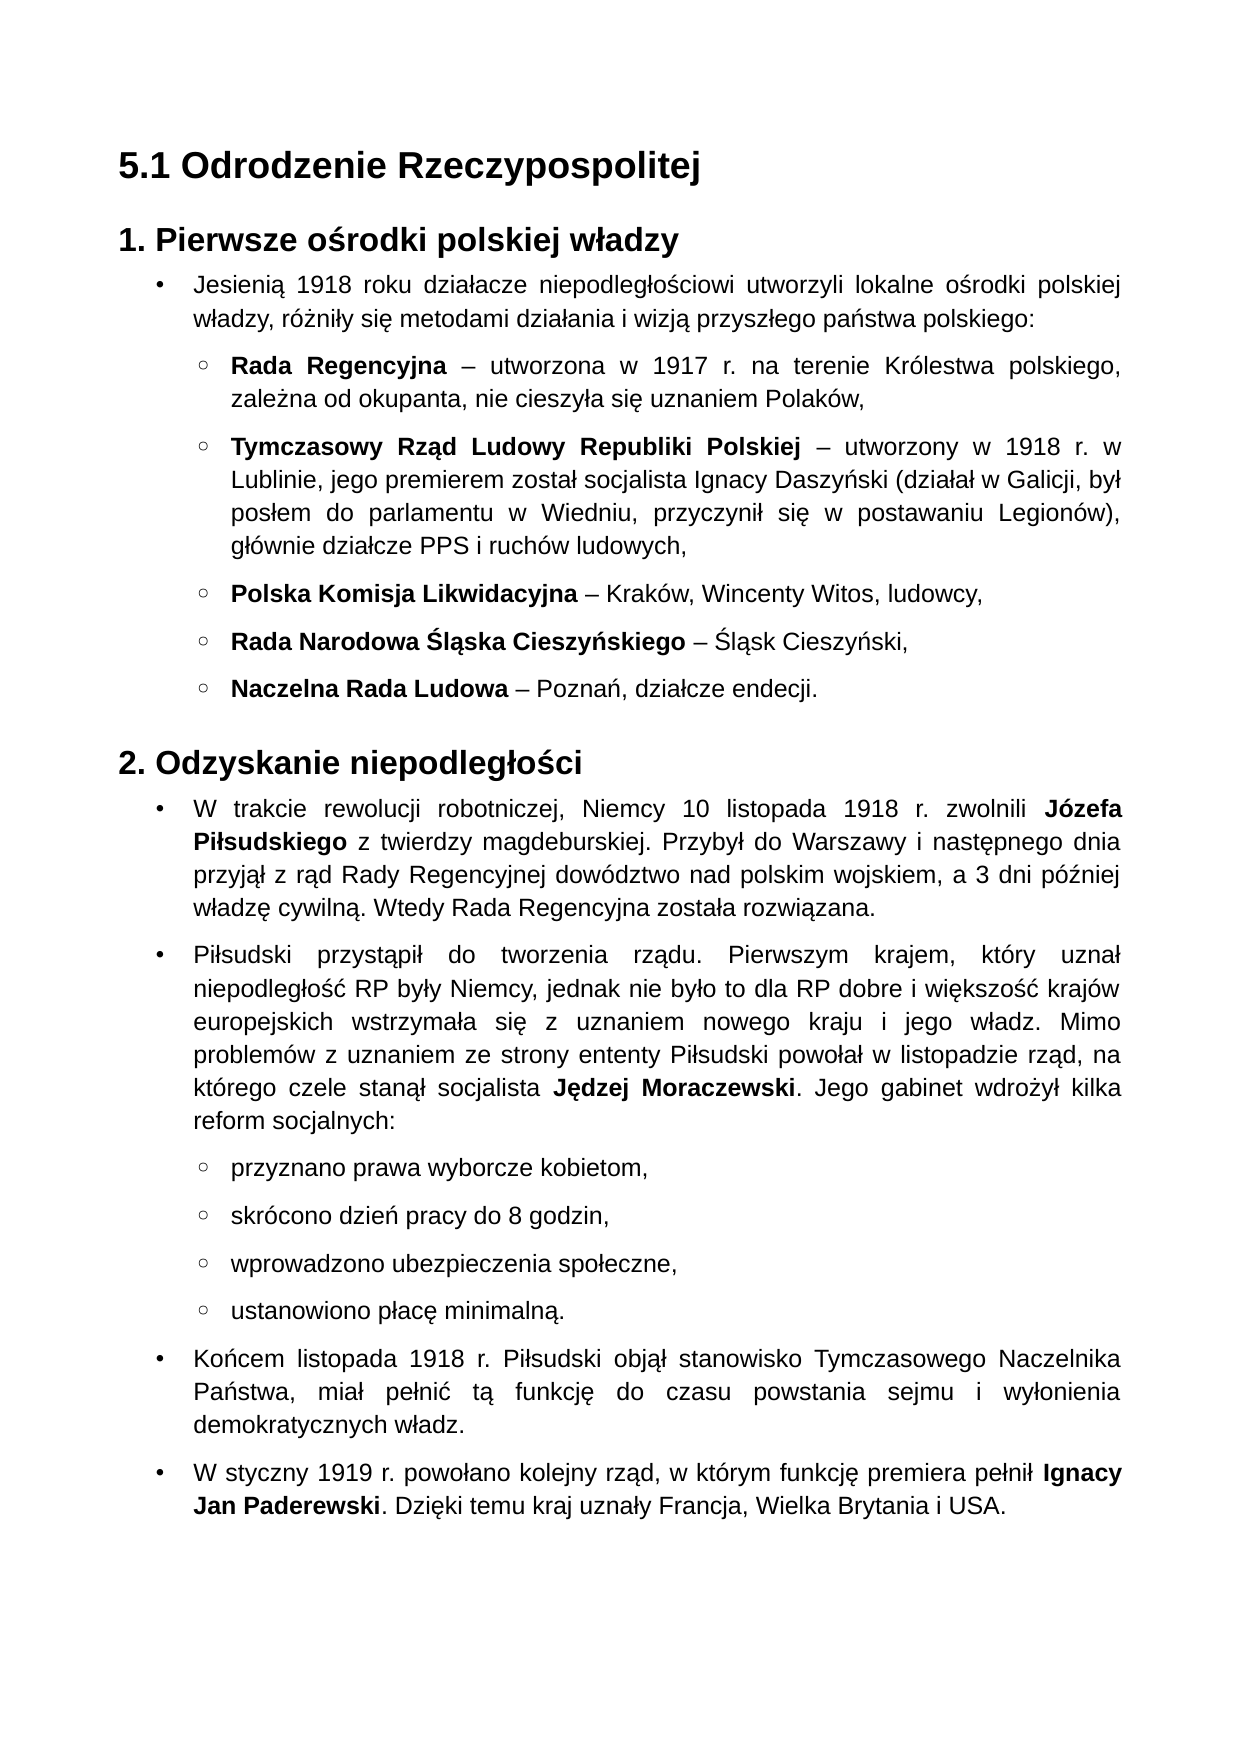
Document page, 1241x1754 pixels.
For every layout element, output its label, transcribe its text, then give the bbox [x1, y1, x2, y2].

list Rada Regencyjna – utworzona w 1917 r. na terenie Królestwa polskiego, zależna od okupanta, nie cieszyła się uznaniem Polaków, [193, 351, 1122, 413]
list W styczny 1919 r. powołano kolejny rząd, w którym funkcję premiera pełnił Ignacy Jan Paderewski. Dzięki temu kraj uznały Francja, Wielka Brytania i USA. [156, 1458, 1122, 1520]
list Rada Narodowa Śląska Cieszyńskiego – Śląsk Cieszyński, [193, 626, 1122, 655]
list Polska Komisja Likwidacyjna – Kraków, Wincenty Witos, ludowcy, [193, 579, 1122, 608]
subtitle 2. Odzyskanie niepodległości [118, 743, 1122, 781]
subtitle 1. Pierwsze ośrodki polskiej władzy [118, 219, 1122, 258]
list ustanowiono płacę minimalną. [193, 1296, 1122, 1325]
list Naczelna Rada Ludowa – Poznań, działcze endecji. [193, 674, 1122, 703]
list W trakcie rewolucji robotniczej, Niemcy 10 listopada 1918 r. zwolnili Józefa Piłsudskiego z twierdzy magdeburskiej. Przybył do Warszawy i następnego dnia przyjął z rąd Rady Regencyjnej dowództwo nad polskim wojskiem, a 3 dni później władzę cywilną. Wtedy Rada Regencyjna została rozwiązana. [156, 794, 1122, 922]
list skrócono dzień pracy do 8 godzin, [193, 1201, 1122, 1230]
list Jesienią 1918 roku działacze niepodległościowi utworzyli lokalne ośrodki polskiej władzy, różniły się metodami działania i wizją przyszłego państwa polskiego: [156, 271, 1122, 332]
list przyznano prawa wyborcze kobietom, [193, 1153, 1122, 1182]
list Piłsudski przystąpił do tworzenia rządu. Pierwszym krajem, który uznał niepodległość RP były Niemcy, jednak nie było to dla RP dobre i większość krajów europejskich wstrzymała się z uznaniem nowego kraju i jego władz. Mimo problemów z uznaniem ze strony ententy Piłsudski powołał w listopadzie rząd, na którego czele stanął socjalista Jędzej Moraczewski. Jego gabinet wdrożył kilka reform socjalnych: [156, 940, 1122, 1134]
subtitle 5.1 Odrodzenie Rzeczypospolitej [118, 143, 1122, 186]
list wprowadzono ubezpieczenia społeczne, [193, 1249, 1122, 1277]
list Tymczasowy Rząd Ludowy Republiki Polskiej – utworzony w 1918 r. w Lublinie, jego premierem został socjalista Ignacy Daszyński (działał w Galicji, był posłem do parlamentu w Wiedniu, przyczynił się w postawaniu Legionów), głównie działcze PPS i ruchów ludowych, [193, 432, 1122, 560]
list Końcem listopada 1918 r. Piłsudski objął stanowisko Tymczasowego Naczelnika Państwa, miał pełnić tą funkcję do czasu powstania sejmu i wyłonienia demokratycznych władz. [156, 1344, 1122, 1439]
